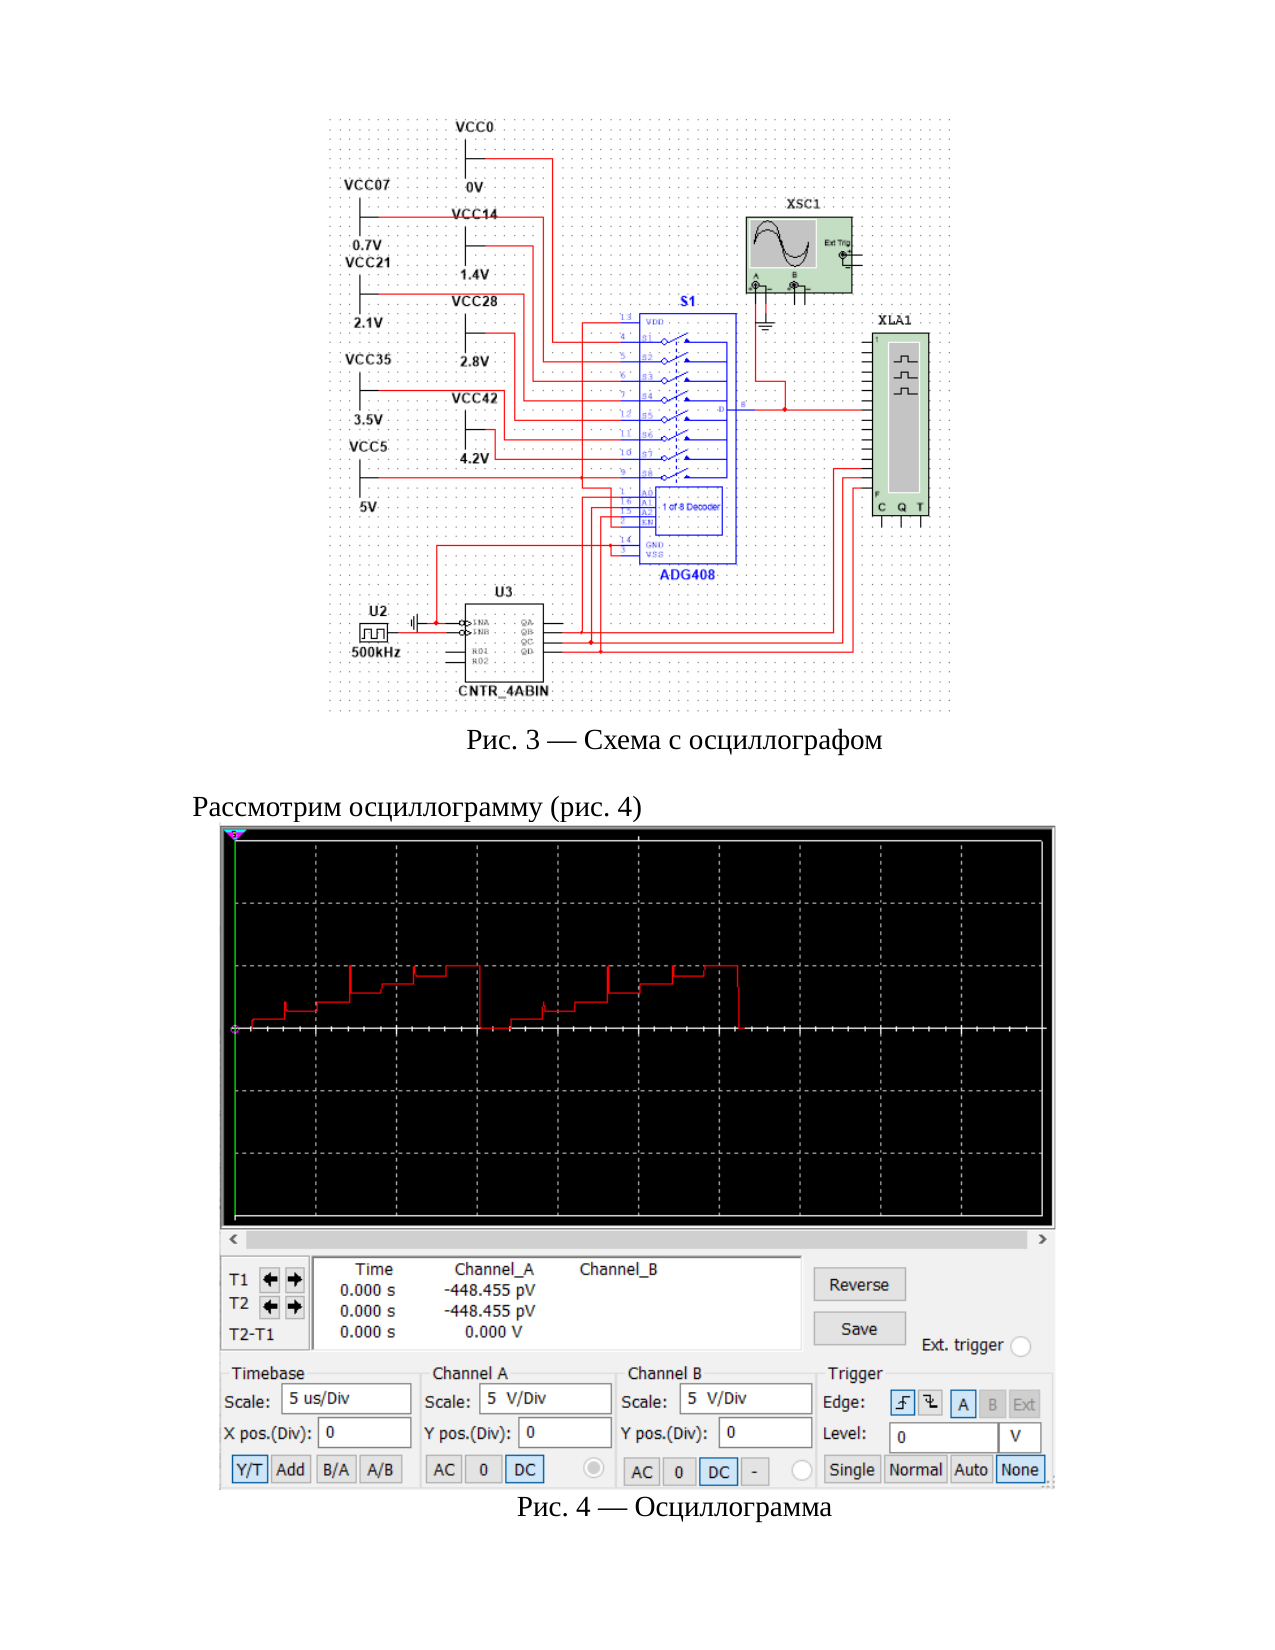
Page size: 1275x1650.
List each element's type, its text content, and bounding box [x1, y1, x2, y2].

text Рассмотрим осциллограмму (рис. 4) [118, 789, 1157, 822]
picture [325, 118, 950, 716]
picture [219, 822, 1056, 1490]
text Рис. 3 — Схема с осциллографом [118, 722, 1157, 755]
text Рис. 4 — Осциллограмма [118, 822, 1157, 1523]
